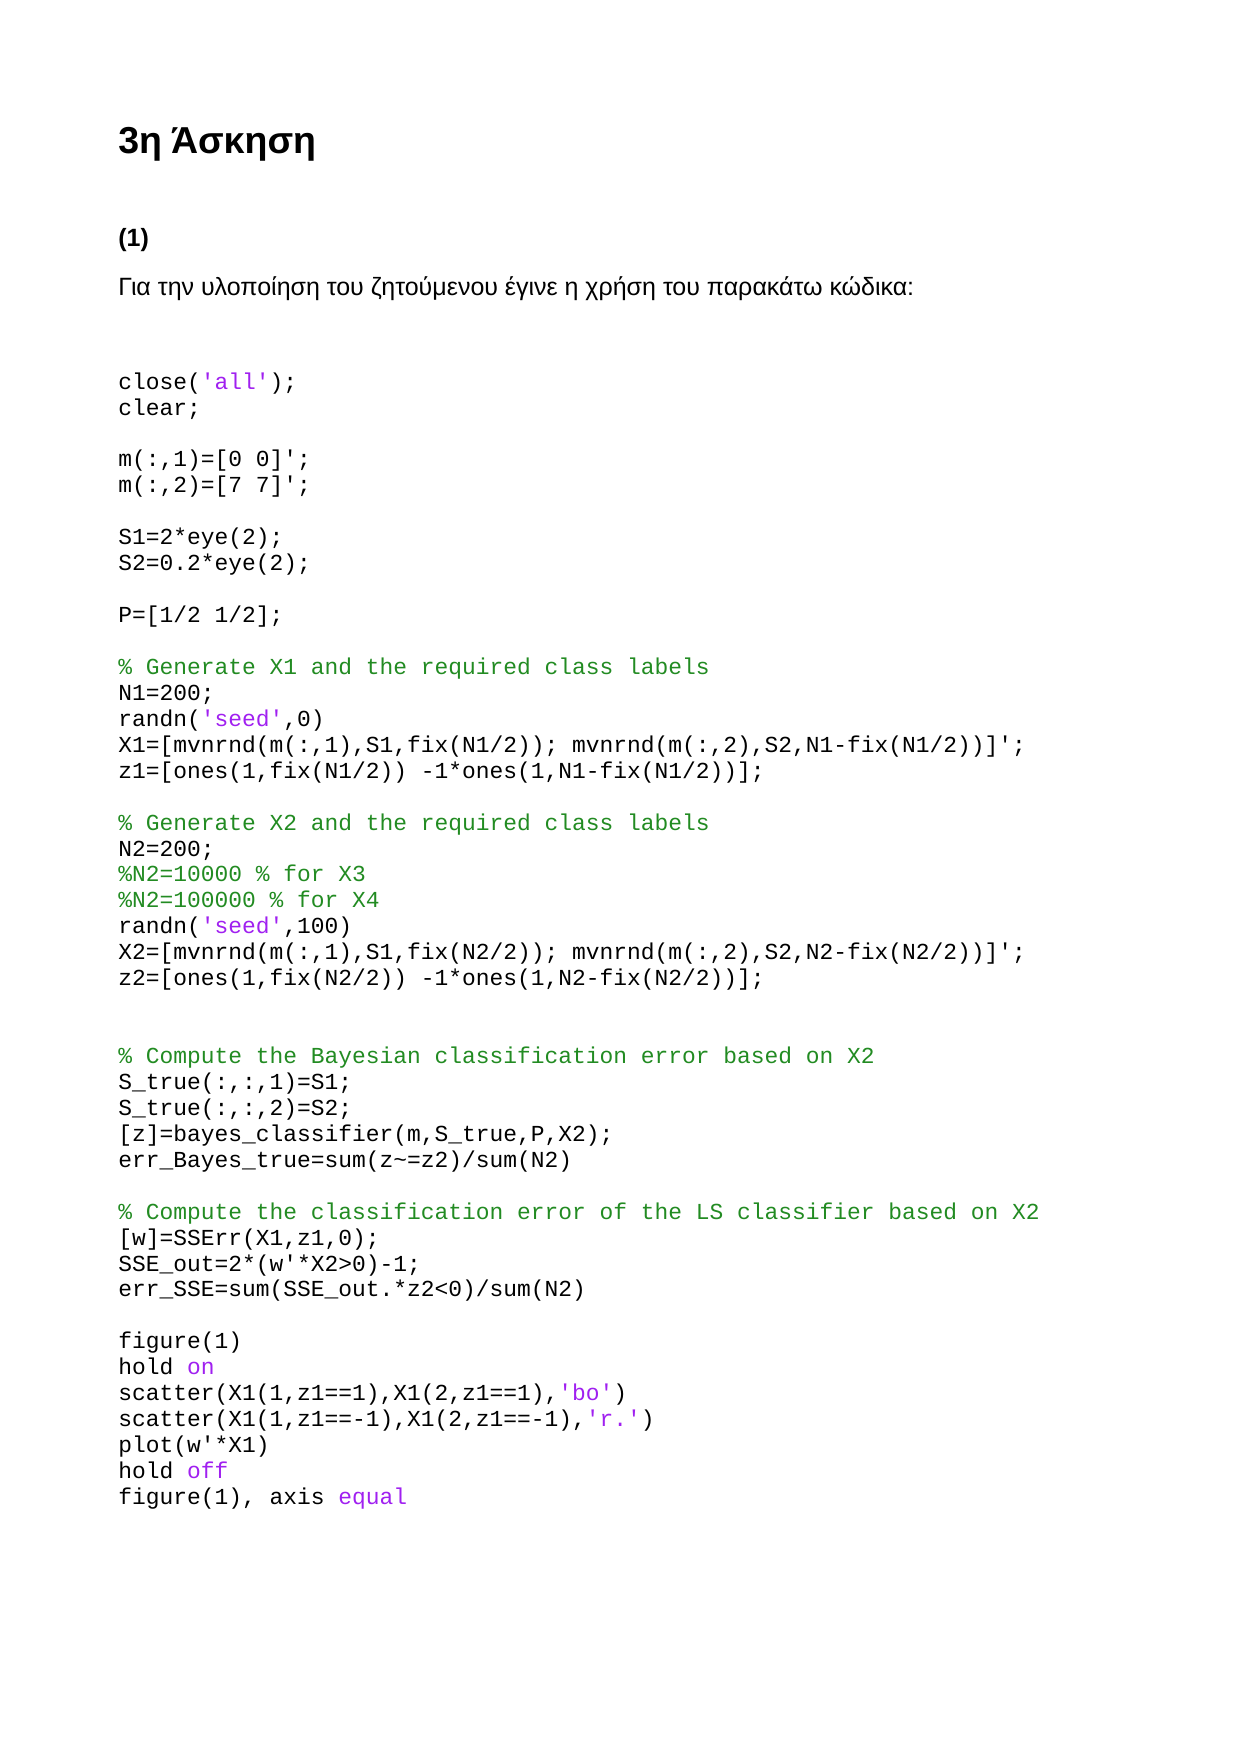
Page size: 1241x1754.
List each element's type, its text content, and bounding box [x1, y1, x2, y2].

text N1=200; [118, 681, 1122, 707]
text scatter(X1(1,z1==1),X1(2,z1==1),'bo') [118, 1382, 1122, 1407]
text close('all'); [118, 370, 1122, 396]
text err_SSE=sum(SSE_out.*z2<0)/sum(N2) [118, 1278, 1122, 1304]
text [z]=bayes_classifier(m,S_true,P,X2); [118, 1122, 1122, 1148]
text S1=2*eye(2); [118, 526, 1122, 552]
text randn('seed',100) [118, 915, 1122, 941]
text randn('seed',0) [118, 707, 1122, 733]
subtitle 3η Άσκηση [118, 118, 1122, 161]
text S2=0.2*eye(2); [118, 552, 1122, 577]
text hold off [118, 1459, 1122, 1485]
text Για την υλοποίηση του ζητούμενου έγινε η χρήση του παρακάτω κώδικα: [118, 272, 1122, 301]
text figure(1) [118, 1330, 1122, 1356]
text % Compute the classification error of the LS classifier based on X2 [118, 1200, 1122, 1226]
text % Generate X2 and the required class labels [118, 811, 1122, 837]
text m(:,2)=[7 7]'; [118, 474, 1122, 500]
text figure(1), axis equal [118, 1485, 1122, 1511]
text clear; [118, 396, 1122, 422]
text S_true(:,:,1)=S1; [118, 1070, 1122, 1096]
text err_Bayes_true=sum(z~=z2)/sum(N2) [118, 1148, 1122, 1174]
text % Compute the Bayesian classification error based on X2 [118, 1044, 1122, 1070]
text scatter(X1(1,z1==-1),X1(2,z1==-1),'r.') [118, 1407, 1122, 1433]
text P=[1/2 1/2]; [118, 603, 1122, 629]
text z1=[ones(1,fix(N1/2)) -1*ones(1,N1-fix(N1/2))]; [118, 759, 1122, 785]
text plot(w'*X1) [118, 1433, 1122, 1459]
text (1) [118, 223, 1122, 252]
text %N2=100000 % for X4 [118, 889, 1122, 915]
text %N2=10000 % for X3 [118, 863, 1122, 889]
text % Generate X1 and the required class labels [118, 655, 1122, 681]
text X1=[mvnrnd(m(:,1),S1,fix(N1/2)); mvnrnd(m(:,2),S2,N1-fix(N1/2))]'; [118, 733, 1122, 759]
text z2=[ones(1,fix(N2/2)) -1*ones(1,N2-fix(N2/2))]; [118, 967, 1122, 992]
text m(:,1)=[0 0]'; [118, 448, 1122, 474]
text S_true(:,:,2)=S2; [118, 1096, 1122, 1122]
text SSE_out=2*(w'*X2>0)-1; [118, 1252, 1122, 1278]
text [w]=SSErr(X1,z1,0); [118, 1226, 1122, 1252]
text N2=200; [118, 837, 1122, 863]
text hold on [118, 1356, 1122, 1382]
text X2=[mvnrnd(m(:,1),S1,fix(N2/2)); mvnrnd(m(:,2),S2,N2-fix(N2/2))]'; [118, 941, 1122, 967]
